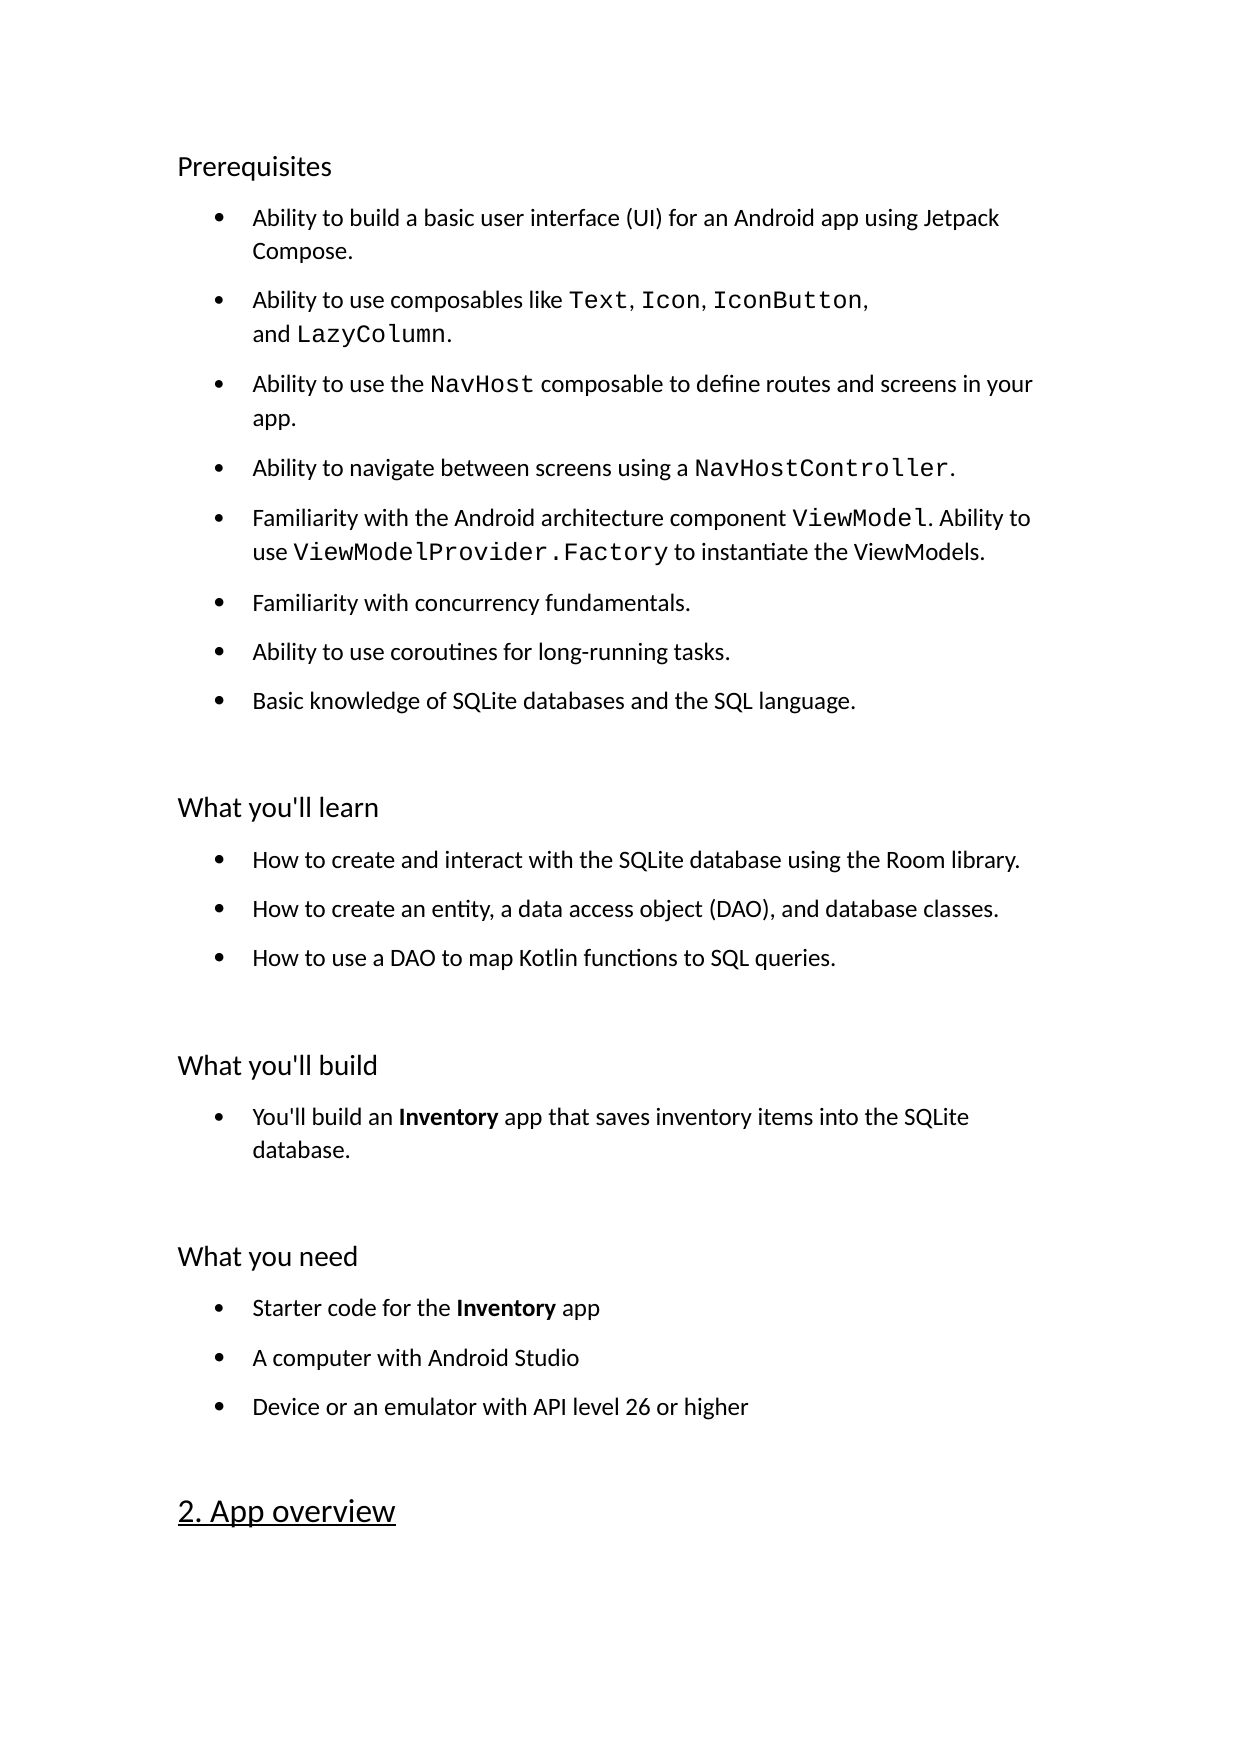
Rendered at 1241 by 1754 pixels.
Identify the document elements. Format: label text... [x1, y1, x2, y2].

list Ability to use composables like Text, Icon, IconButton, and LazyColumn. [215, 284, 1063, 350]
list Familiarity with the Android architecture component ViewModel. Ability to use ViewModelProvider.Factory to instantiate the ViewModels. [215, 502, 1063, 568]
list How to use a DAO to map Kotlin functions to SQL queries. [215, 943, 1063, 973]
list Ability to use coroutines for long-running tasks. [215, 636, 1063, 667]
list Familiarity with concurrency fundamentals. [215, 587, 1063, 617]
text What you'll build [177, 1047, 1063, 1082]
list A computer with Android Studio [215, 1342, 1063, 1372]
list You'll build an Inventory app that saves inventory items into the SQLite database. [215, 1101, 1063, 1164]
list Ability to use the NavHost composable to define routes and screens in your app. [215, 369, 1063, 433]
list Ability to build a basic user interface (UI) for an Android app using Jetpack Compose. [215, 202, 1063, 265]
text Prerequisites [177, 148, 1063, 183]
list Device or an emulator with API level 26 or higher [215, 1391, 1063, 1422]
list Starter code for the Inventory app [215, 1292, 1063, 1323]
text What you'll learn [177, 789, 1063, 825]
list Basic knowledge of SQLite databases and the SQL language. [215, 685, 1063, 716]
list How to create an entity, a data access object (DAO), and database classes. [215, 893, 1063, 924]
text What you need [177, 1238, 1063, 1273]
text 2. App overview [177, 1489, 1063, 1530]
list How to create and interact with the SQLite database using the Room library. [215, 844, 1063, 874]
list Ability to navigate between screens using a NavHostController. [215, 452, 1063, 483]
